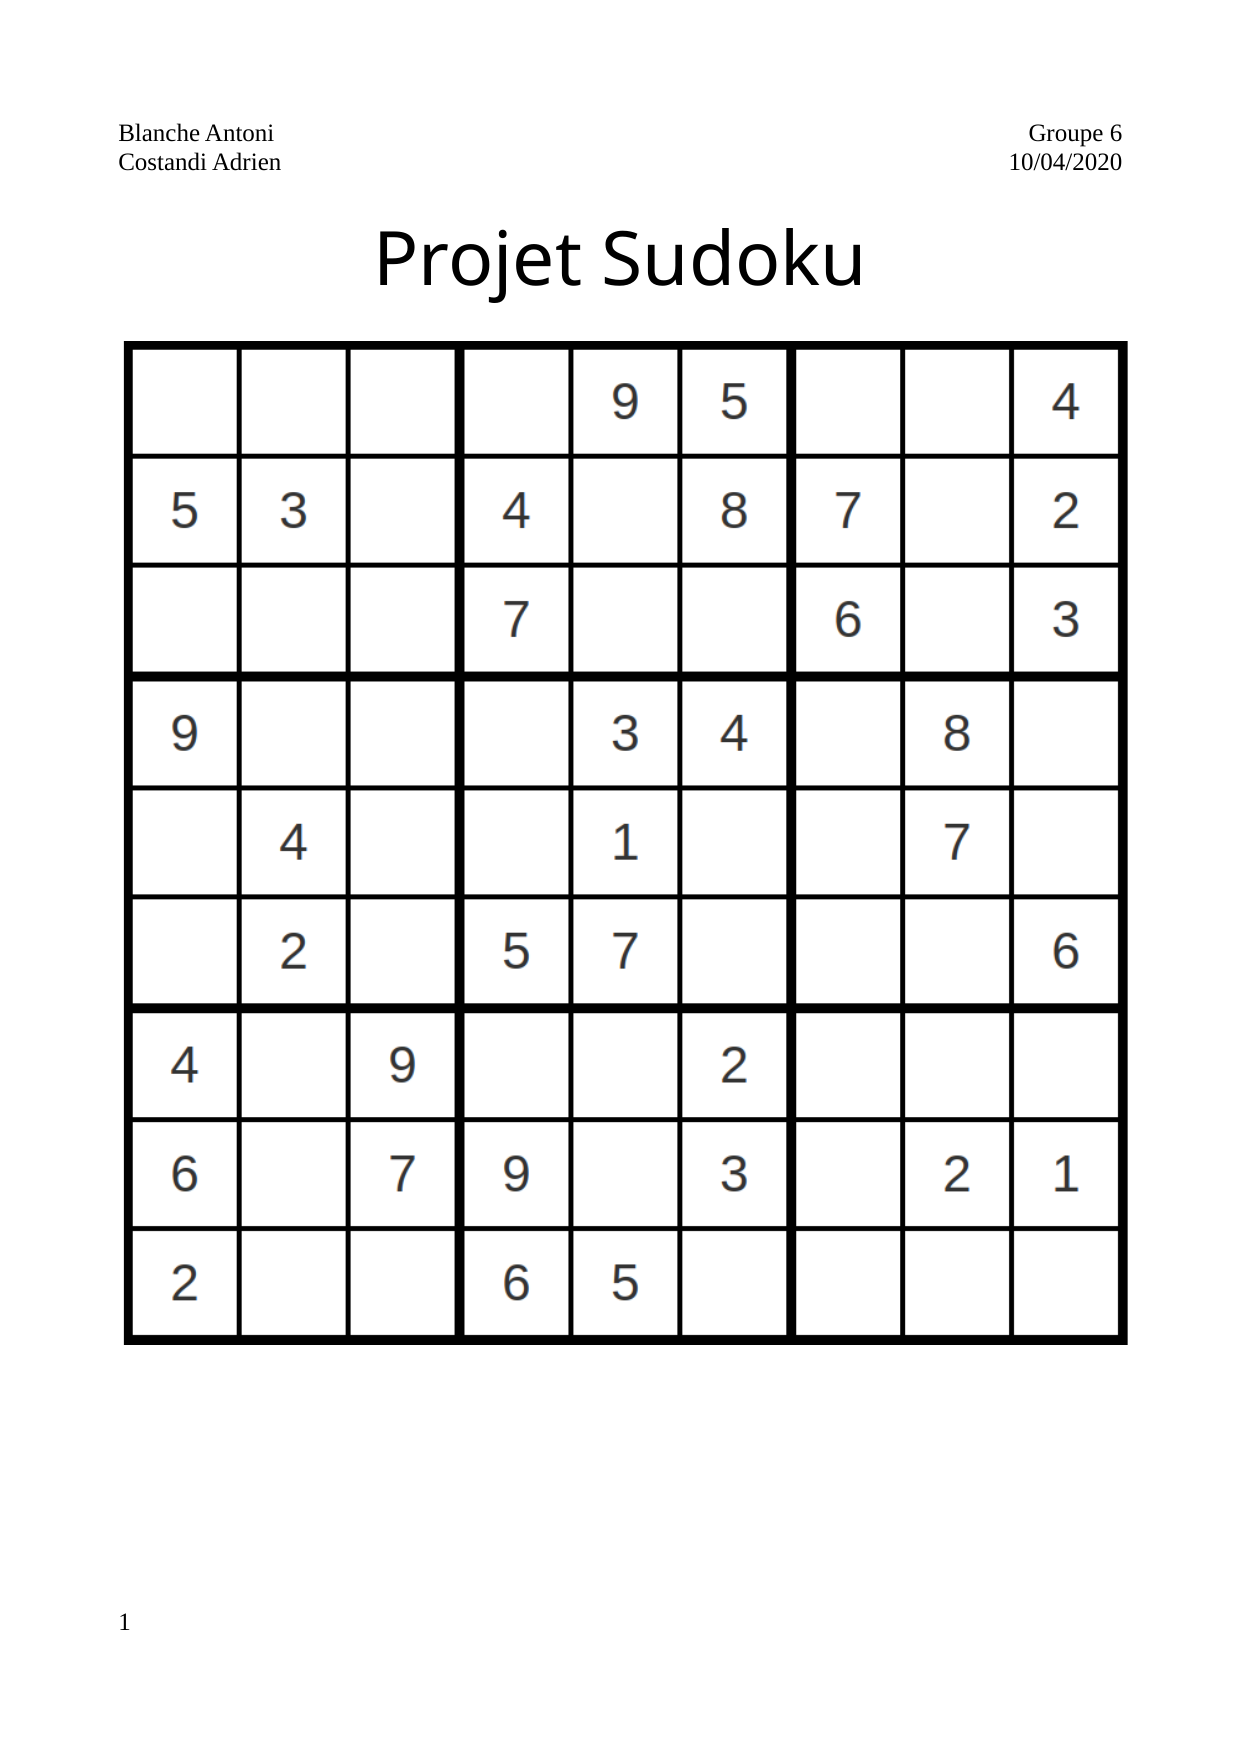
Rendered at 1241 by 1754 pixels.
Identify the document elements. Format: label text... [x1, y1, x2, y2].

text Projet Sudoku [118, 205, 1122, 307]
picture [123, 341, 1128, 1345]
